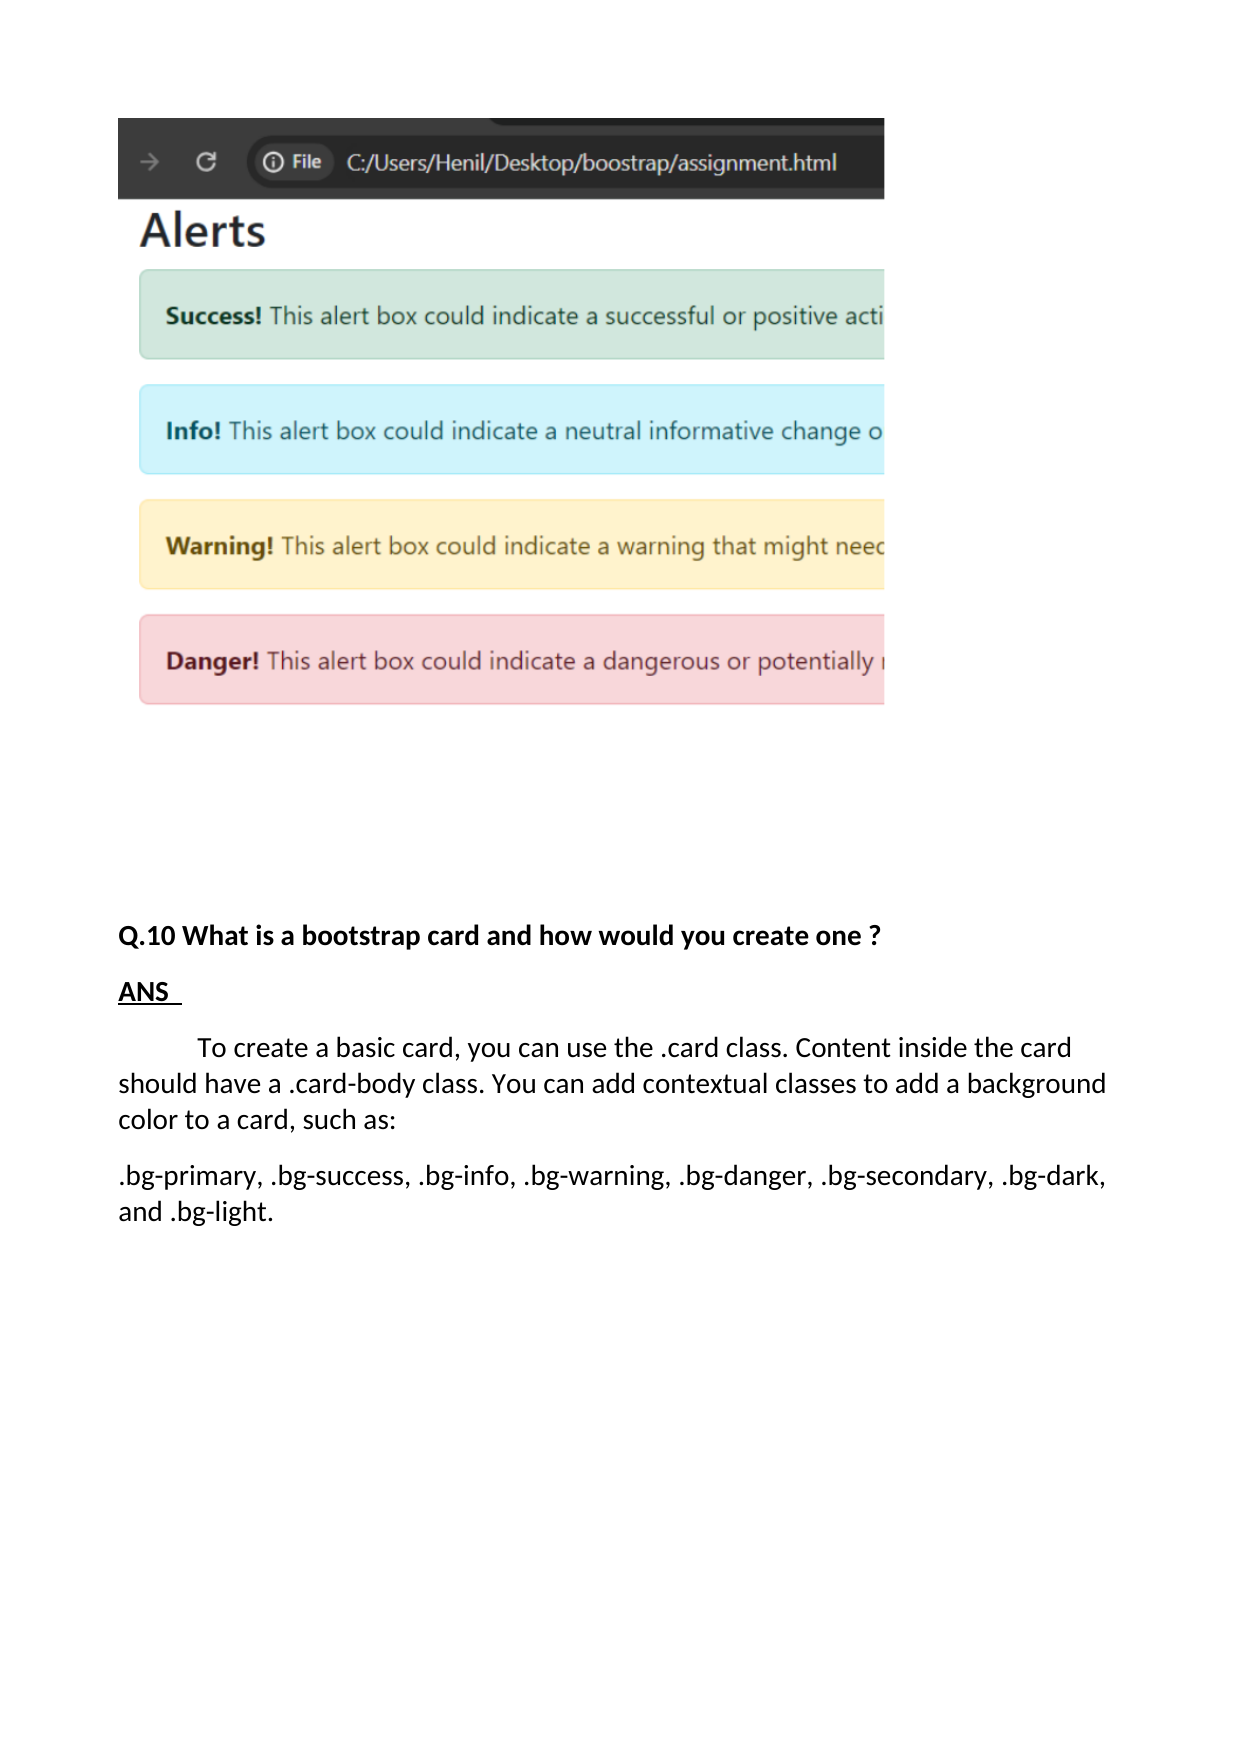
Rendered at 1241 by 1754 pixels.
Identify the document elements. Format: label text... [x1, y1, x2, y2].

text .bg-primary, .bg-success, .bg-info, .bg-warning, .bg-danger, .bg-secondary, .bg-dark, and .bg-light. [118, 1157, 1122, 1228]
text ANS [118, 973, 1122, 1009]
text Q.10 What is a bootstrap card and how would you create one ? [118, 917, 1122, 952]
text To create a basic card, you can use the .card class. Content inside the card should have a .card-body class. You can add contextual classes to add a background color to a card, such as: [118, 1029, 1122, 1136]
